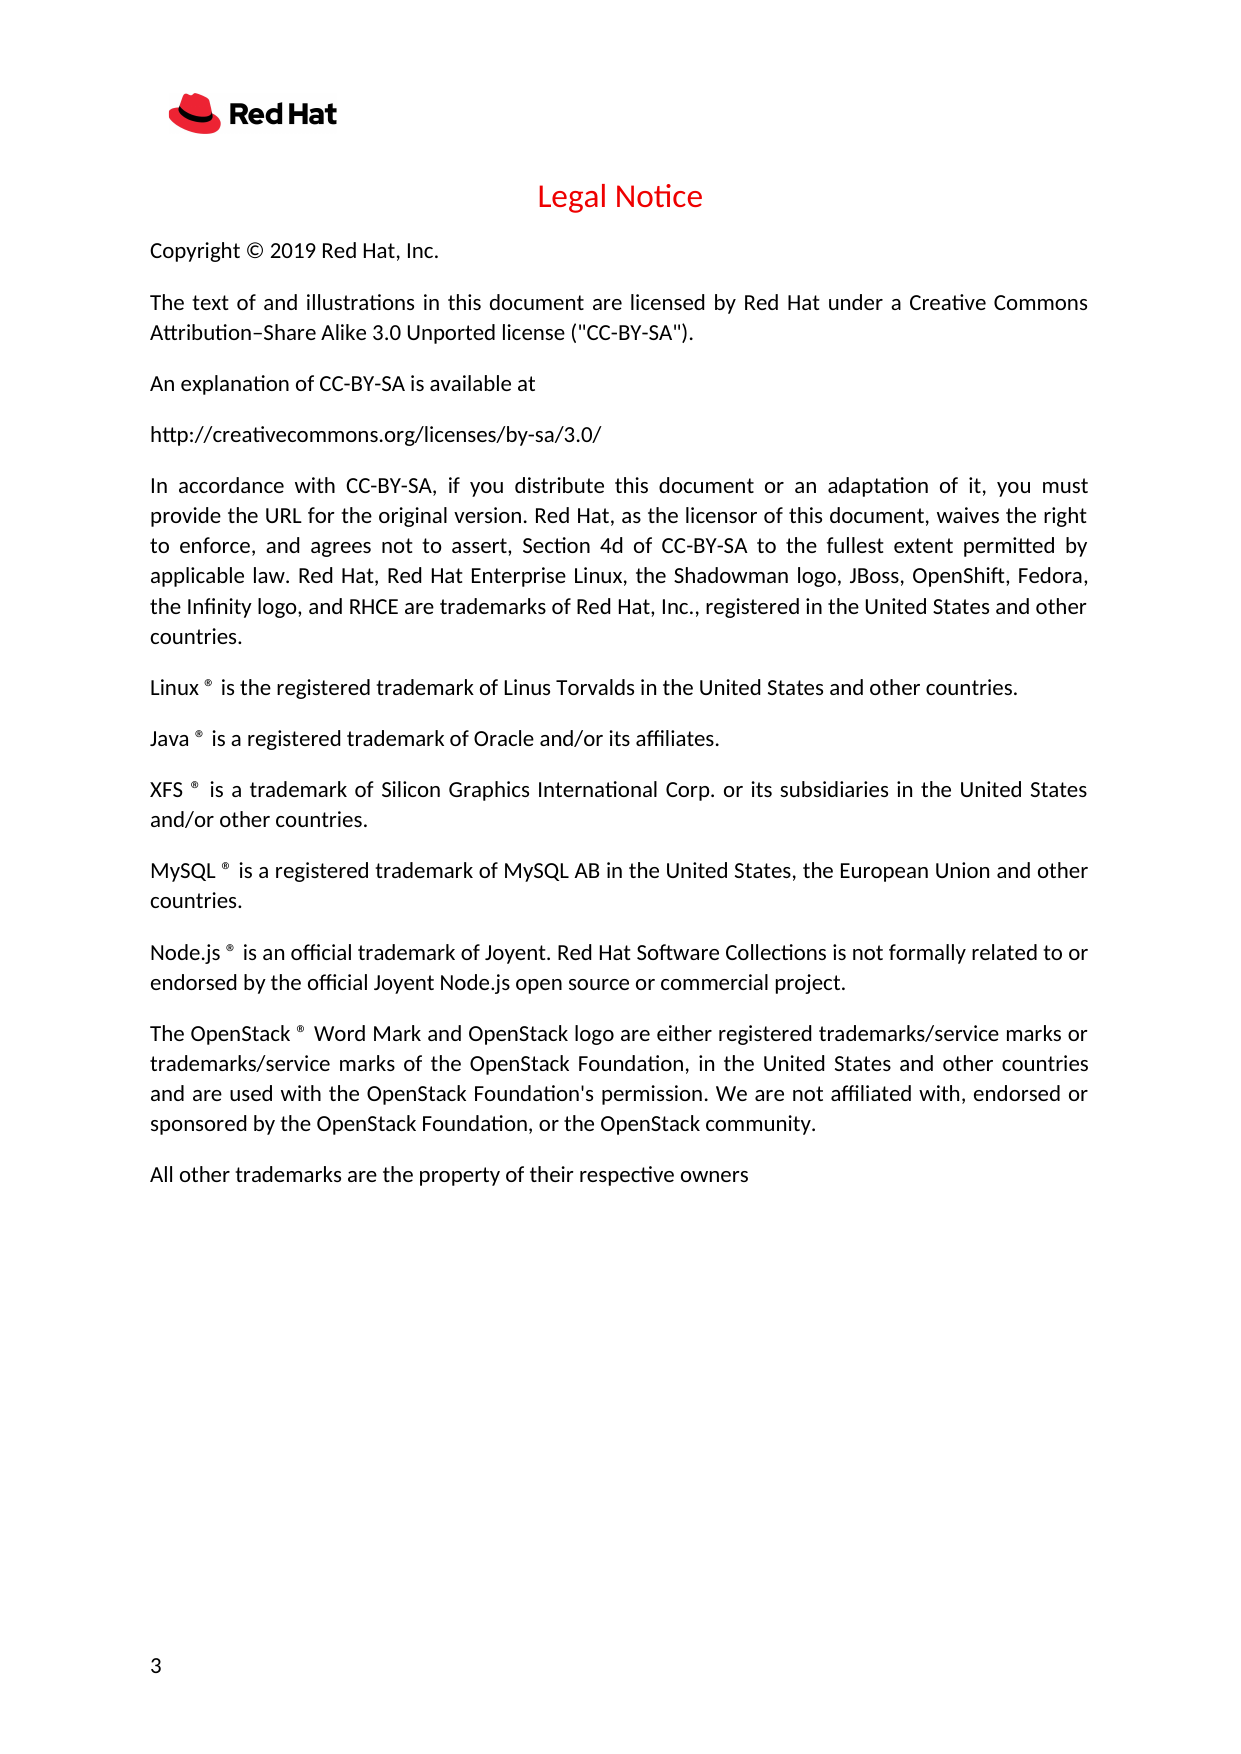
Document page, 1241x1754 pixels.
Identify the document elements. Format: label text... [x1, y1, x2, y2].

text All other trademarks are the property of their respective owners [150, 1161, 1090, 1188]
text XFS ® is a trademark of Silicon Graphics International Corp. or its subsidiaries in the United States and/or other countries. [150, 775, 1090, 833]
text The text of and illustrations in this document are licensed by Red Hat under a Creative Commons Attribution–Share Alike 3.0 Unported license ("CC-BY-SA"). [150, 288, 1090, 346]
text Linux ® is the registered trademark of Linus Torvalds in the United States and other countries. [150, 673, 1090, 701]
text http://creativecommons.org/licenses/by-sa/3.0/ [150, 420, 1090, 448]
text Copyright © 2019 Red Hat, Inc. [150, 237, 1090, 264]
subtitle Legal Notice [150, 175, 1090, 216]
text In accordance with CC-BY-SA, if you distribute this document or an adaptation of it, you must provide the URL for the original version. Red Hat, as the licensor of this document, waives the right to enforce, and agrees not to assert, Section 4d of CC-BY-SA to the fullest extent permitted by applicable law. Red Hat, Red Hat Enterprise Linux, the Shadowman logo, JBoss, OpenShift, Fedora, the Infinity logo, and RHCE are trademarks of Red Hat, Inc., registered in the United States and other countries. [150, 471, 1090, 650]
text The OpenStack ® Word Mark and OpenStack logo are either registered trademarks/service marks or trademarks/service marks of the OpenStack Foundation, in the United States and other countries and are used with the OpenStack Foundation's permission. We are not affiliated with, endorsed or sponsored by the OpenStack Foundation, or the OpenStack community. [150, 1019, 1090, 1137]
text Java ® is a registered trademark of Oracle and/or its affiliates. [150, 724, 1090, 752]
text An explanation of CC-BY-SA is available at [150, 369, 1090, 397]
text MySQL ® is a registered trademark of MySQL AB in the United States, the European Union and other countries. [150, 856, 1090, 914]
picture [168, 93, 337, 134]
text Node.js ® is an official trademark of Joyent. Red Hat Software Collections is not formally related to or endorsed by the official Joyent Node.js open source or commercial project. [150, 938, 1090, 996]
